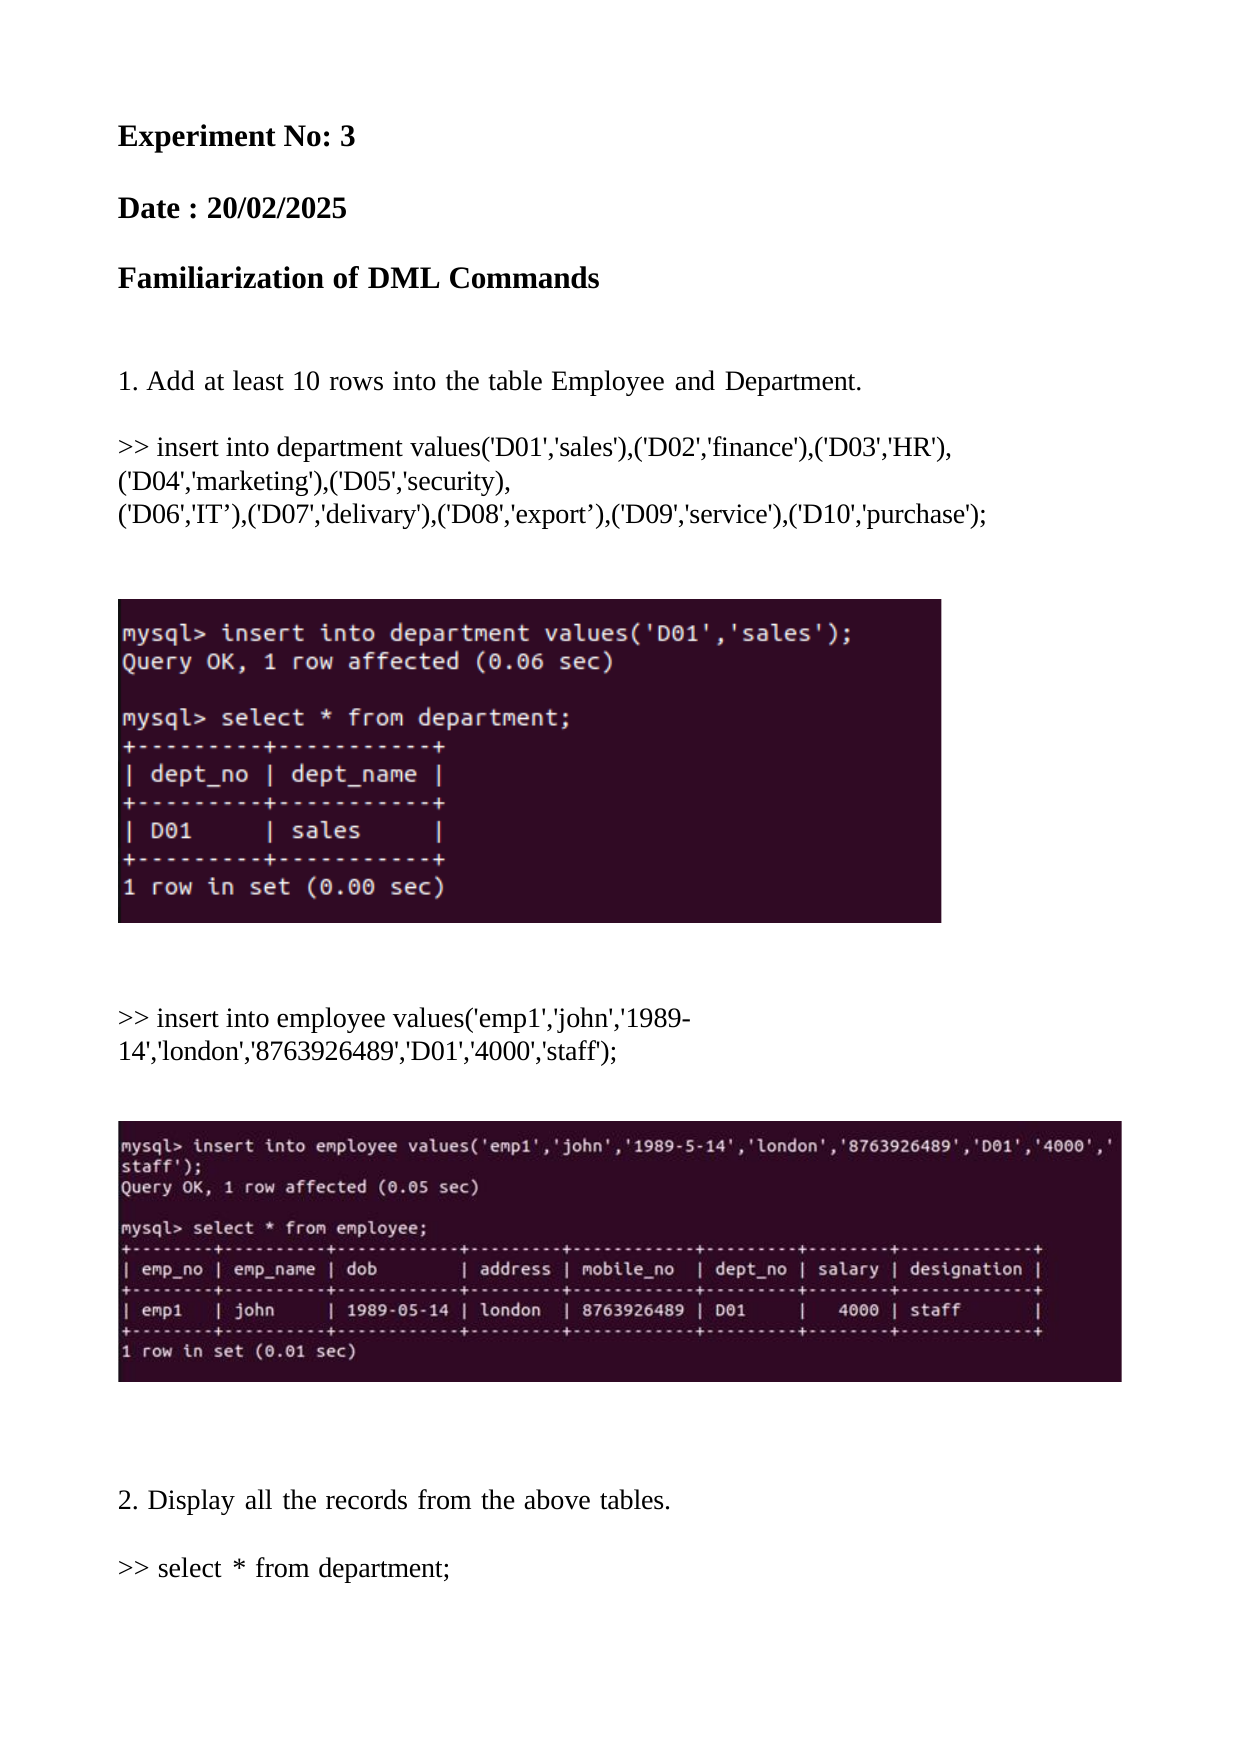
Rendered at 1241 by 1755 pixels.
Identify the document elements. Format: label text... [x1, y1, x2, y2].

text ('D06','IT’),('D07','delivary'),('D08','export’),('D09','service'),('D10','purchase'); [118, 498, 1137, 530]
list Display all the records from the above tables. [118, 1483, 1137, 1516]
list Add at least 10 rows into the table Employee and Department. [118, 364, 1137, 396]
text >> insert into employee values('emp1','john','1989- 14','london','8763926489','D01','4000','staff'); [118, 1001, 1137, 1067]
text >> insert into department values('D01','sales'),('D02','finance'),('D03','HR'),('D04','marketing'),('D05','security), [118, 430, 1137, 497]
text >> select * from department; [118, 1551, 1137, 1583]
text Experiment No: 3 Date : 20/02/2025 [118, 117, 412, 225]
text Familiarization of DML Commands [118, 261, 1137, 296]
